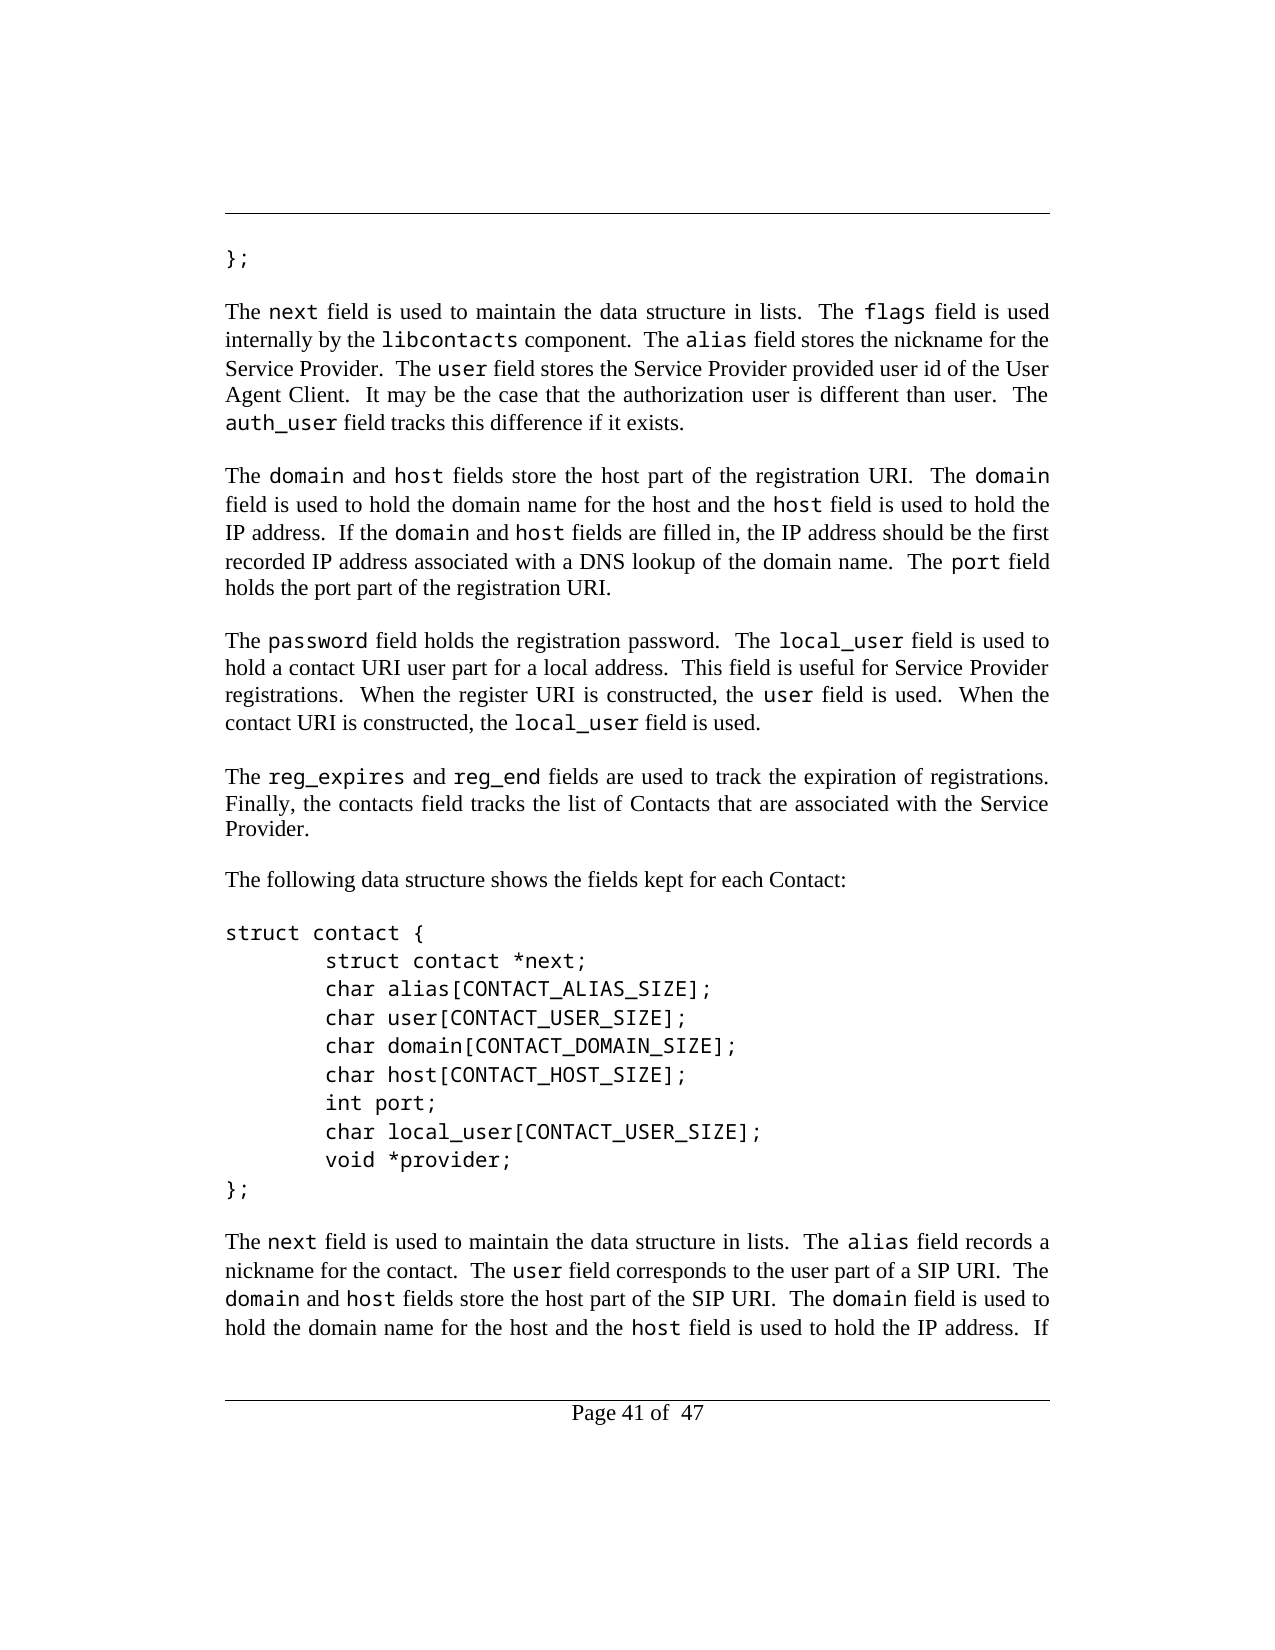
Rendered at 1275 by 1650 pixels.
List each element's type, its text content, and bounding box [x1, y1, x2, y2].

text char alias[CONTACT_ALIAS_SIZE]; [225, 974, 1050, 1003]
text The next field is used to maintain the data structure in lists. The alias field records a nickname for the contact. The user field corresponds to the user part of a SIP URI. The domain and host fields store the host part of the SIP URI. The domain field is used to hold the domain name for the host and the host field is used to hold the IP address. If [225, 1227, 1050, 1341]
text The next field is used to maintain the data structure in lists. The flags field is used internally by the libcontacts component. The alias field stores the nickname for the Service Provider. The user field stores the Service Provider provided user id of the User Agent Client. It may be the case that the authorization user is different than user. The auth_user field tracks this difference if it exists. [225, 297, 1050, 436]
text char local_user[CONTACT_USER_SIZE]; [225, 1117, 1050, 1145]
text }; [225, 1174, 1050, 1202]
text char domain[CONTACT_DOMAIN_SIZE]; [225, 1031, 1050, 1060]
text struct contact { [225, 918, 1050, 946]
text The password field holds the registration password. The local_user field is used to hold a contact URI user part for a local address. This field is useful for Service Provider registrations. When the register URI is constructed, the user field is used. When the contact URI is constructed, the local_user field is used. [225, 626, 1050, 737]
text int port; [225, 1088, 1050, 1117]
text }; [225, 243, 1050, 271]
text The reg_expires and reg_end fields are used to track the expiration of registrations. Finally, the contacts field tracks the list of Contacts that are associated with the Service Provider. [225, 762, 1050, 841]
text char user[CONTACT_USER_SIZE]; [225, 1003, 1050, 1031]
text struct contact *next; [225, 946, 1050, 974]
text void *provider; [225, 1145, 1050, 1174]
text The following data structure shows the fields kept for each Contact: [225, 867, 1050, 892]
text char host[CONTACT_HOST_SIZE]; [225, 1060, 1050, 1088]
text The domain and host fields store the host part of the registration URI. The domain field is used to hold the domain name for the host and the host field is used to hold the IP address. If the domain and host fields are filled in, the IP address should be the first recorded IP address associated with a DNS lookup of the domain name. The port field holds the port part of the registration URI. [225, 461, 1050, 601]
